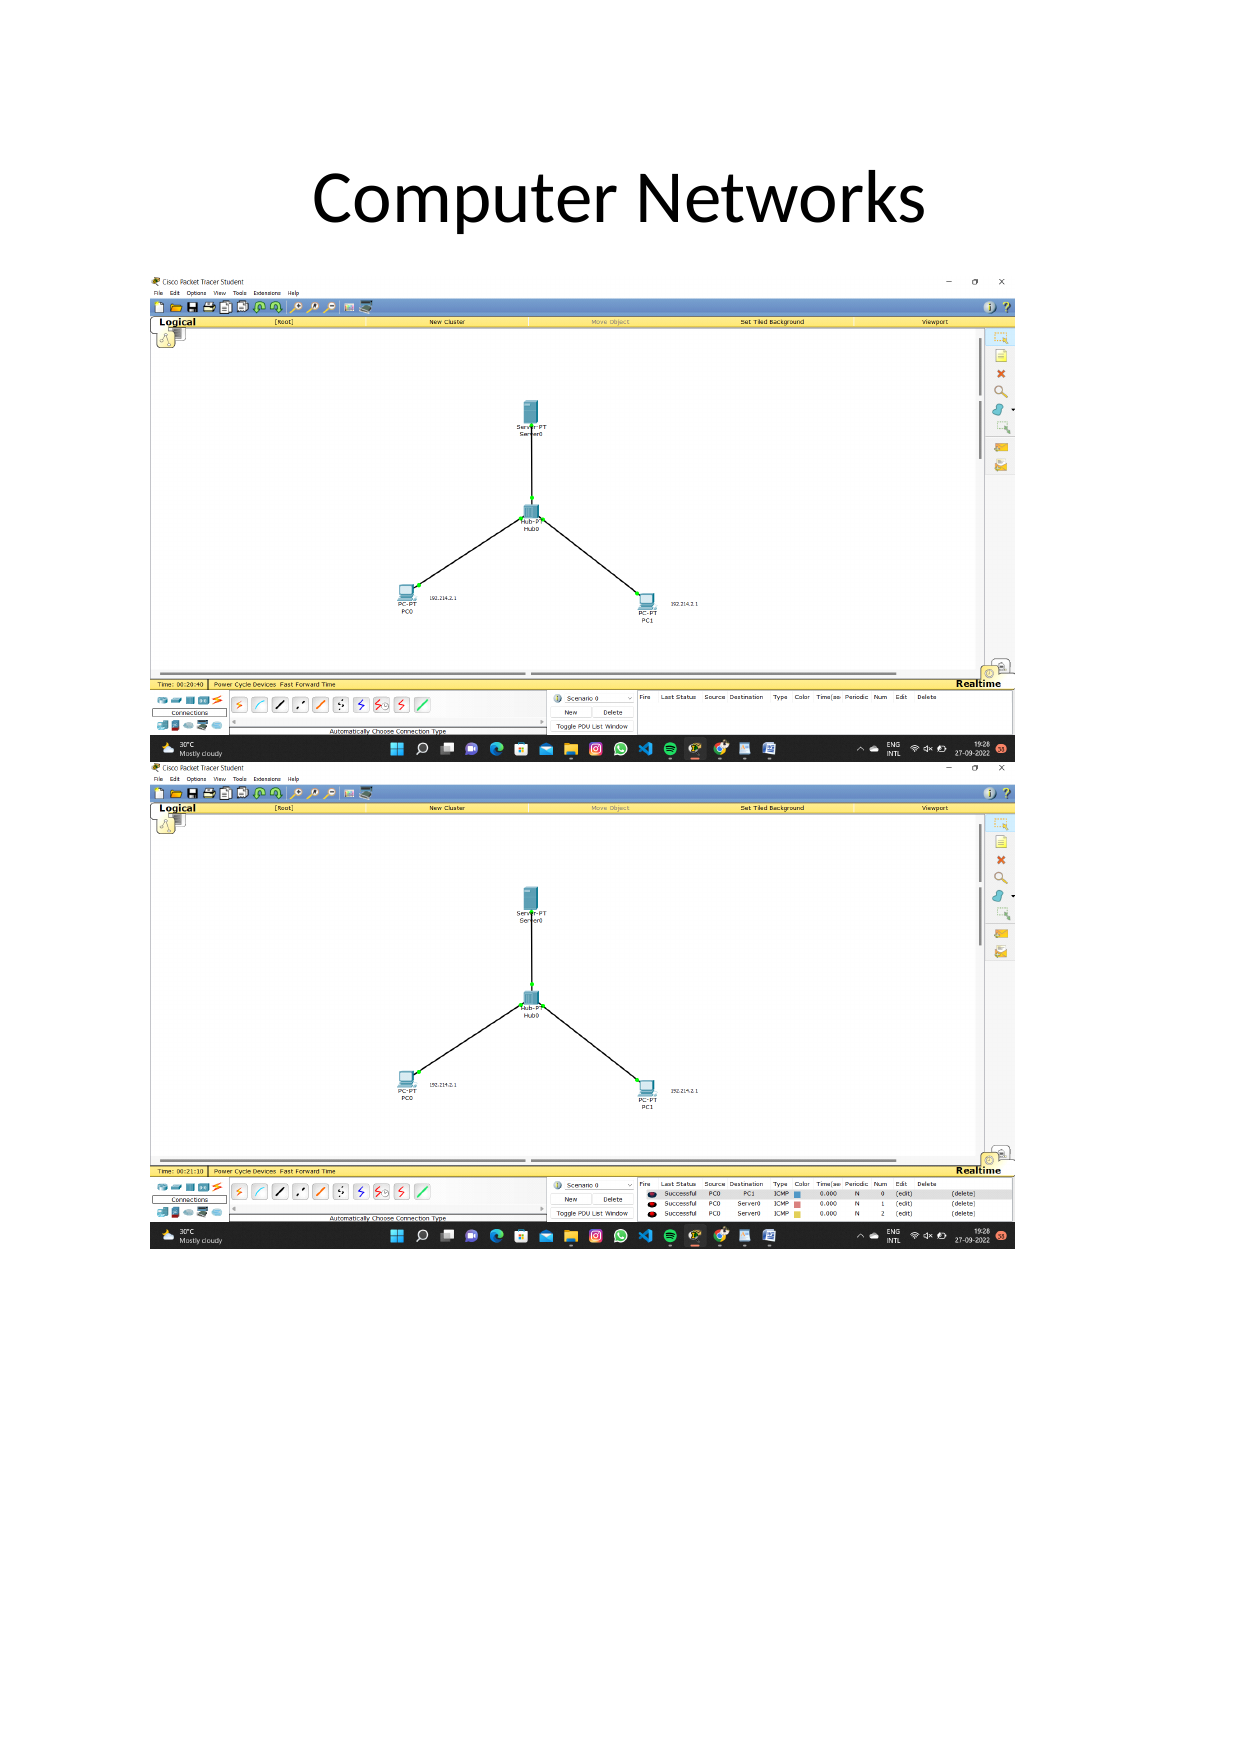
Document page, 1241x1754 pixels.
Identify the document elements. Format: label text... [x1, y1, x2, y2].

text Computer Networks [150, 150, 1090, 242]
